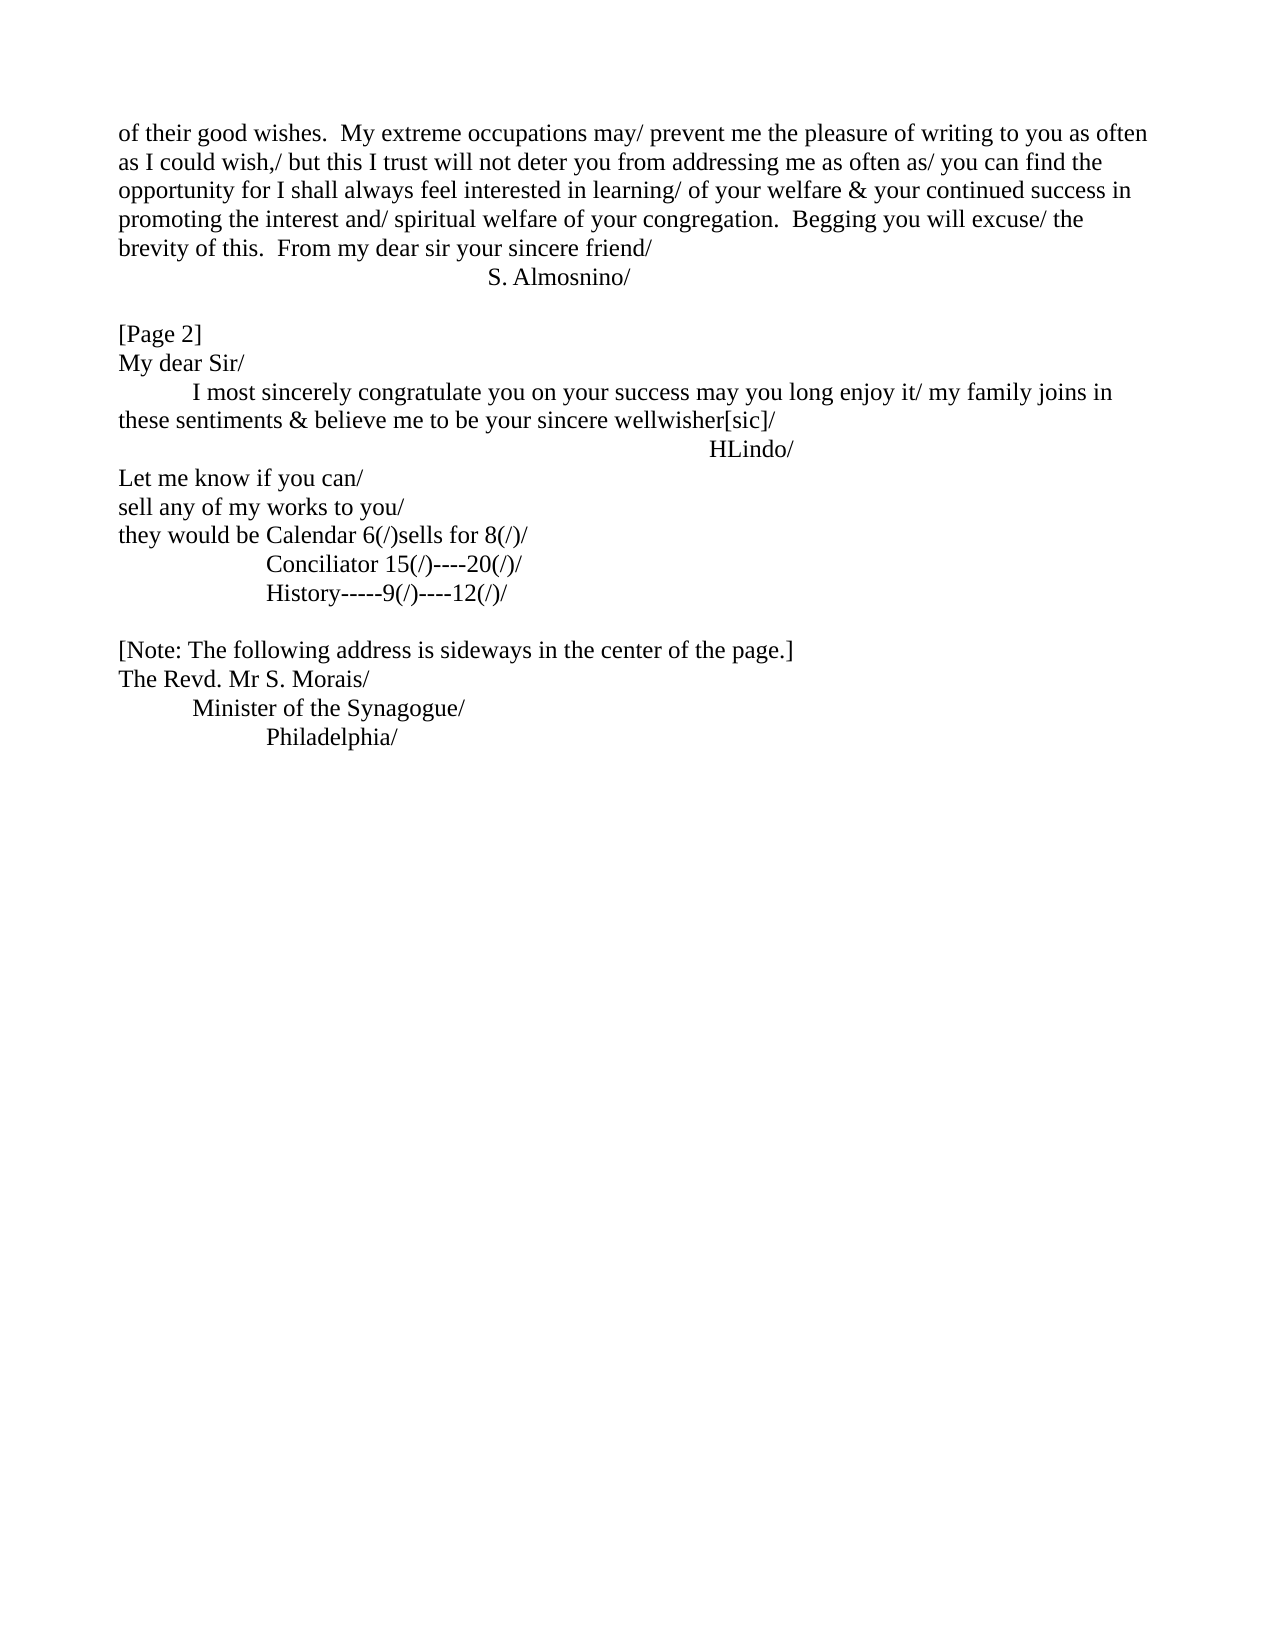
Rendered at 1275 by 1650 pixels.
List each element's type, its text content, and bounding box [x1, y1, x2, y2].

text My dear Sir/ [118, 348, 1157, 377]
text HLindo/ [118, 434, 1157, 463]
text Minister of the Synagogue/ [118, 693, 1157, 722]
text I most sincerely congratulate you on your success may you long enjoy it/ my family joins in these sentiments & believe me to be your sincere wellwisher[sic]/ [118, 377, 1157, 434]
text of their good wishes. My extreme occupations may/ prevent me the pleasure of writing to you as often as I could wish,/ but this I trust will not deter you from addressing me as often as/ you can find the opportunity for I shall always feel interested in learning/ of your welfare & your continued success in promoting the interest and/ spiritual welfare of your congregation. Begging you will excuse/ the brevity of this. From my dear sir your sincere friend/ [118, 118, 1157, 262]
text History-----9(/)----12(/)/ [118, 578, 1157, 607]
text S. Almosnino/ [118, 262, 1157, 291]
text Let me know if you can/ [118, 463, 1157, 492]
text Conciliator 15(/)----20(/)/ [118, 549, 1157, 578]
text [Note: The following address is sideways in the center of the page.] [118, 636, 1157, 664]
text sell any of my works to you/ [118, 492, 1157, 521]
text they would be Calendar 6(/)sells for 8(/)/ [118, 521, 1157, 549]
text [Page 2] [118, 319, 1157, 348]
text Philadelphia/ [118, 722, 1157, 751]
text The Revd. Mr S. Morais/ [118, 664, 1157, 693]
